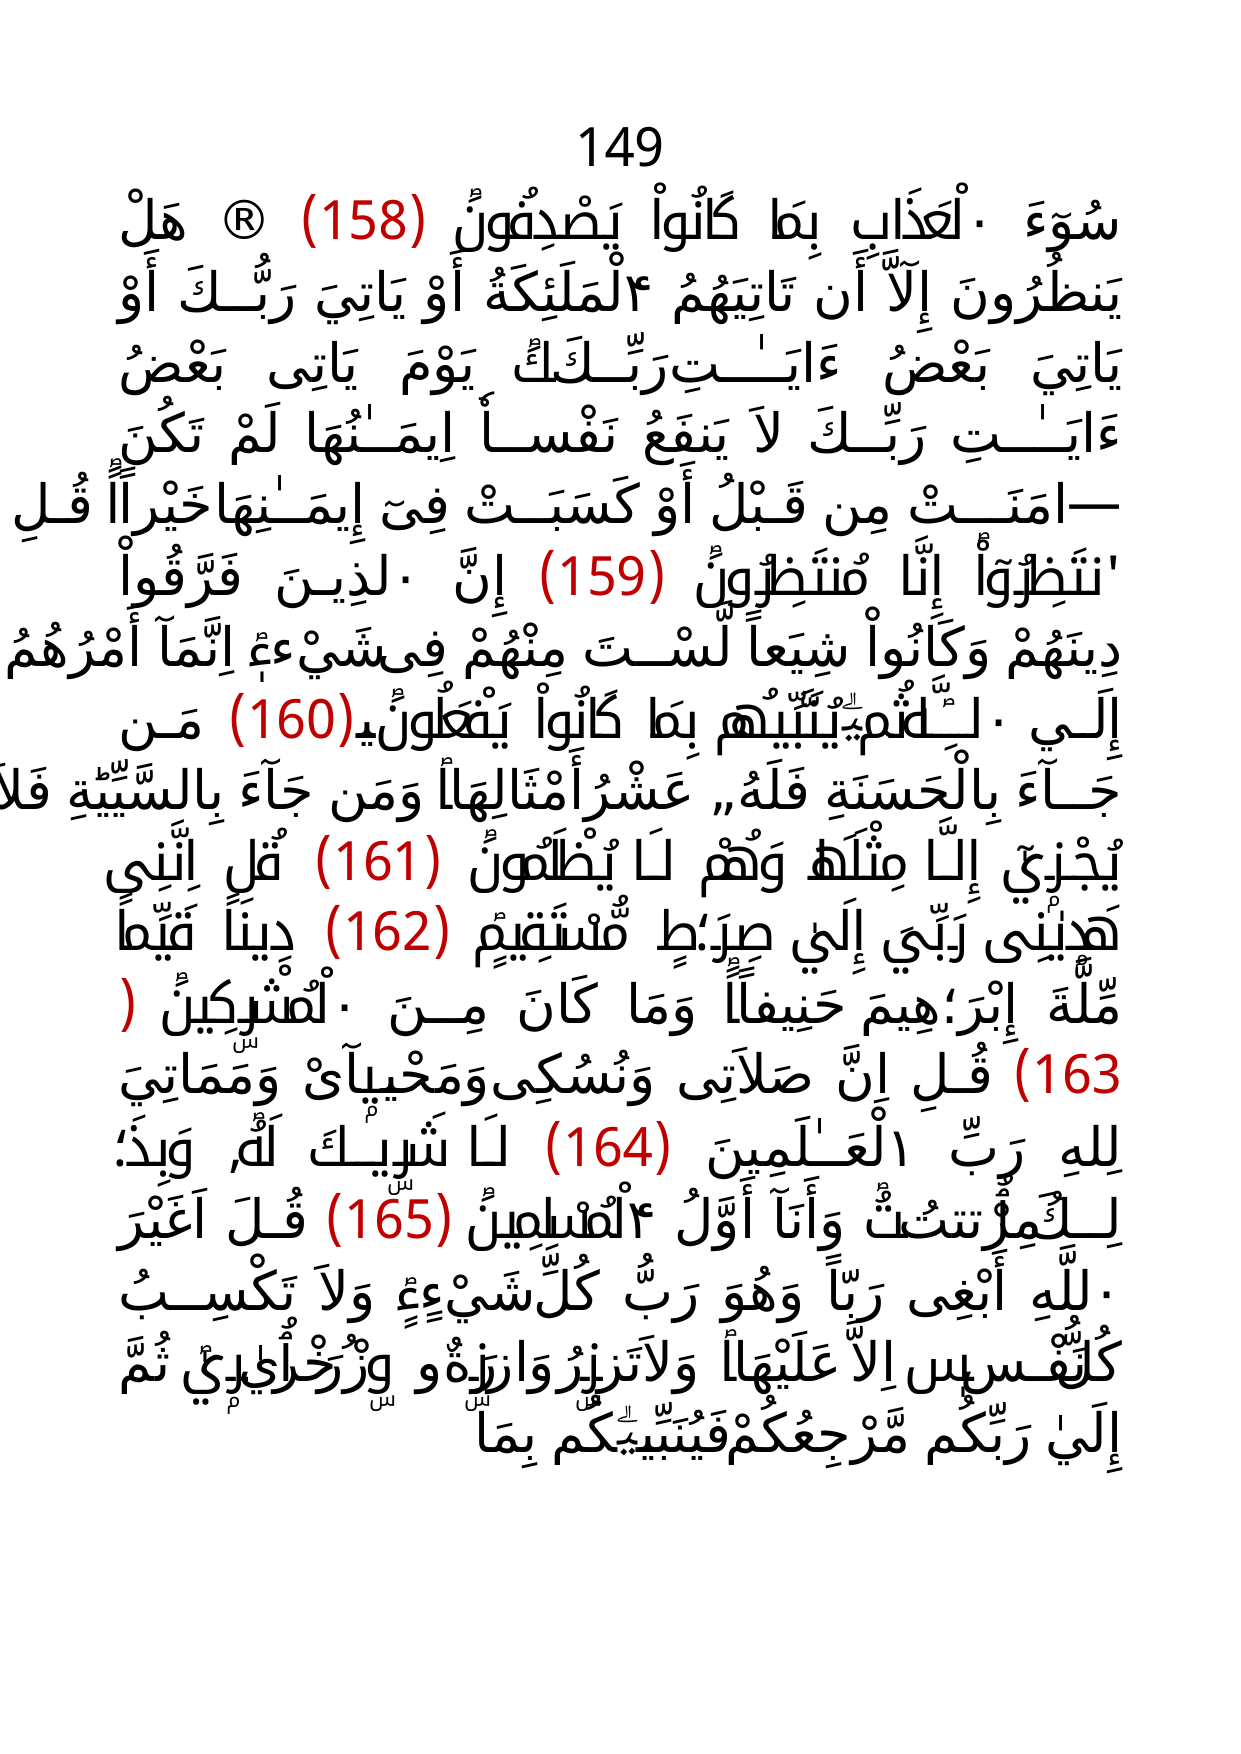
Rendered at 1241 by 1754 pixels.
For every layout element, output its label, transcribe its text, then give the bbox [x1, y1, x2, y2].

text 149 [118, 118, 1122, 189]
text سُوٓءَ ۰لْعَذَابِ بِمَا كَانُواْ يَصْدِفُونَؐ (158) ® هَلْ يَنظُرُونَ إِلٓاَّ أَن تَاتِيَهُمُ ۴لْمَلَئِكَةُ أَوْ يَاتِيَ رَبُّــكَ أَوْ يَاتِيَ بَعْضُ ءَايَــٰــتِ رَبِّــكَؐ يَوْمَ يَاتِى بَعْضُ ءَايَــٰــتِ رَبِّــكَ لاَ يَنفَعُ نَفْســاٗ اِيمَــٰنُهَا لَمْ تَكُنَ —امَنَـــتْ مِن قَـبْلُ أَوْ كَسَبَــتْ فِىٓ إِيمَــٰنِهَا خَيْراًؐ قُـلِ 'نتَظِرُوٓاْؐ إِنَّا مُنتَظِرُونَؐ (159) إِنَّ ۰لذِيـنَ فَرَّقُواْ دِينَهُمْ وَكَانُواْ شِيَعاً لَّسْــتَ مِنْهُمْ فِى شَيْءٖؐ اِنَّمَآ أَمْرُهُمُ; إِلَــي ۰للَّهِؐ ثُمَّ يُنَبِّيؖهُم بِمَا كَانُواْ يَفْعَلُونَؐ (160) مَـن جَــآءَ بِالْحَسَنَةِ فَلَهُ„ عَشْرُ أَمْثَالِهَاؐ وَمَن جَآءَ بِالسَّيِّيؕةِ فَلاَ يُجْزۭيٰٓ إِلاَّ مِثْلَهَا وَهُمْ لاَ يُظْلَمُونَؐ (161) قُلِ اِنَّنِى هَدۭيٰنِى رَبِّيَ إِلَيٰ صِرَ؛طٍ مُّسْتَقِيمٍؐ (162) دِيناً قَيِّماً مِّلَّةَ إِبْرَ؛هِيمَ حَنِيفاًؐ وَمَا كَانَ مِــنَ ۰لْمُشْرۣكِينَؐ (163) قُـلِ اِنَّ صَلاَتِى وَنُسُكِى وَمَحْيۭآىْ وَمَمَاتِيَ لِلهِ رَبِّ ۱لْعَــٰلَمِينَ (164) لاَ شَرۣيــكَ لَهُؐ, وَبِذَ؛لِــكَ ٱُمِرْتتتُؐ وَأَنَآ أَوَّلُ ۴لْمُسْلِمِينَؐ (165) قُـلَ اَغَيْرَ ۰للَّهِ أَبْغِى رَبّاً وَهُوَ رَبُّ كُلِّ شَيْءٍؐ وَلاَ تَكْسِــبُ كُلُّ نَفْـسٖ اِلاَّ عَلَيْهَاؐ وَلاَ تَزۣرُ وَازۣرَةٌ وۣزْرَ ٱُخْرۭيٰؐ ثُمَّ إِلَيٰ رَبِّكُم مَّرْجِعُكُمْ فَيُنَبِّيؖكُم بِمَا [118, 189, 1122, 1474]
